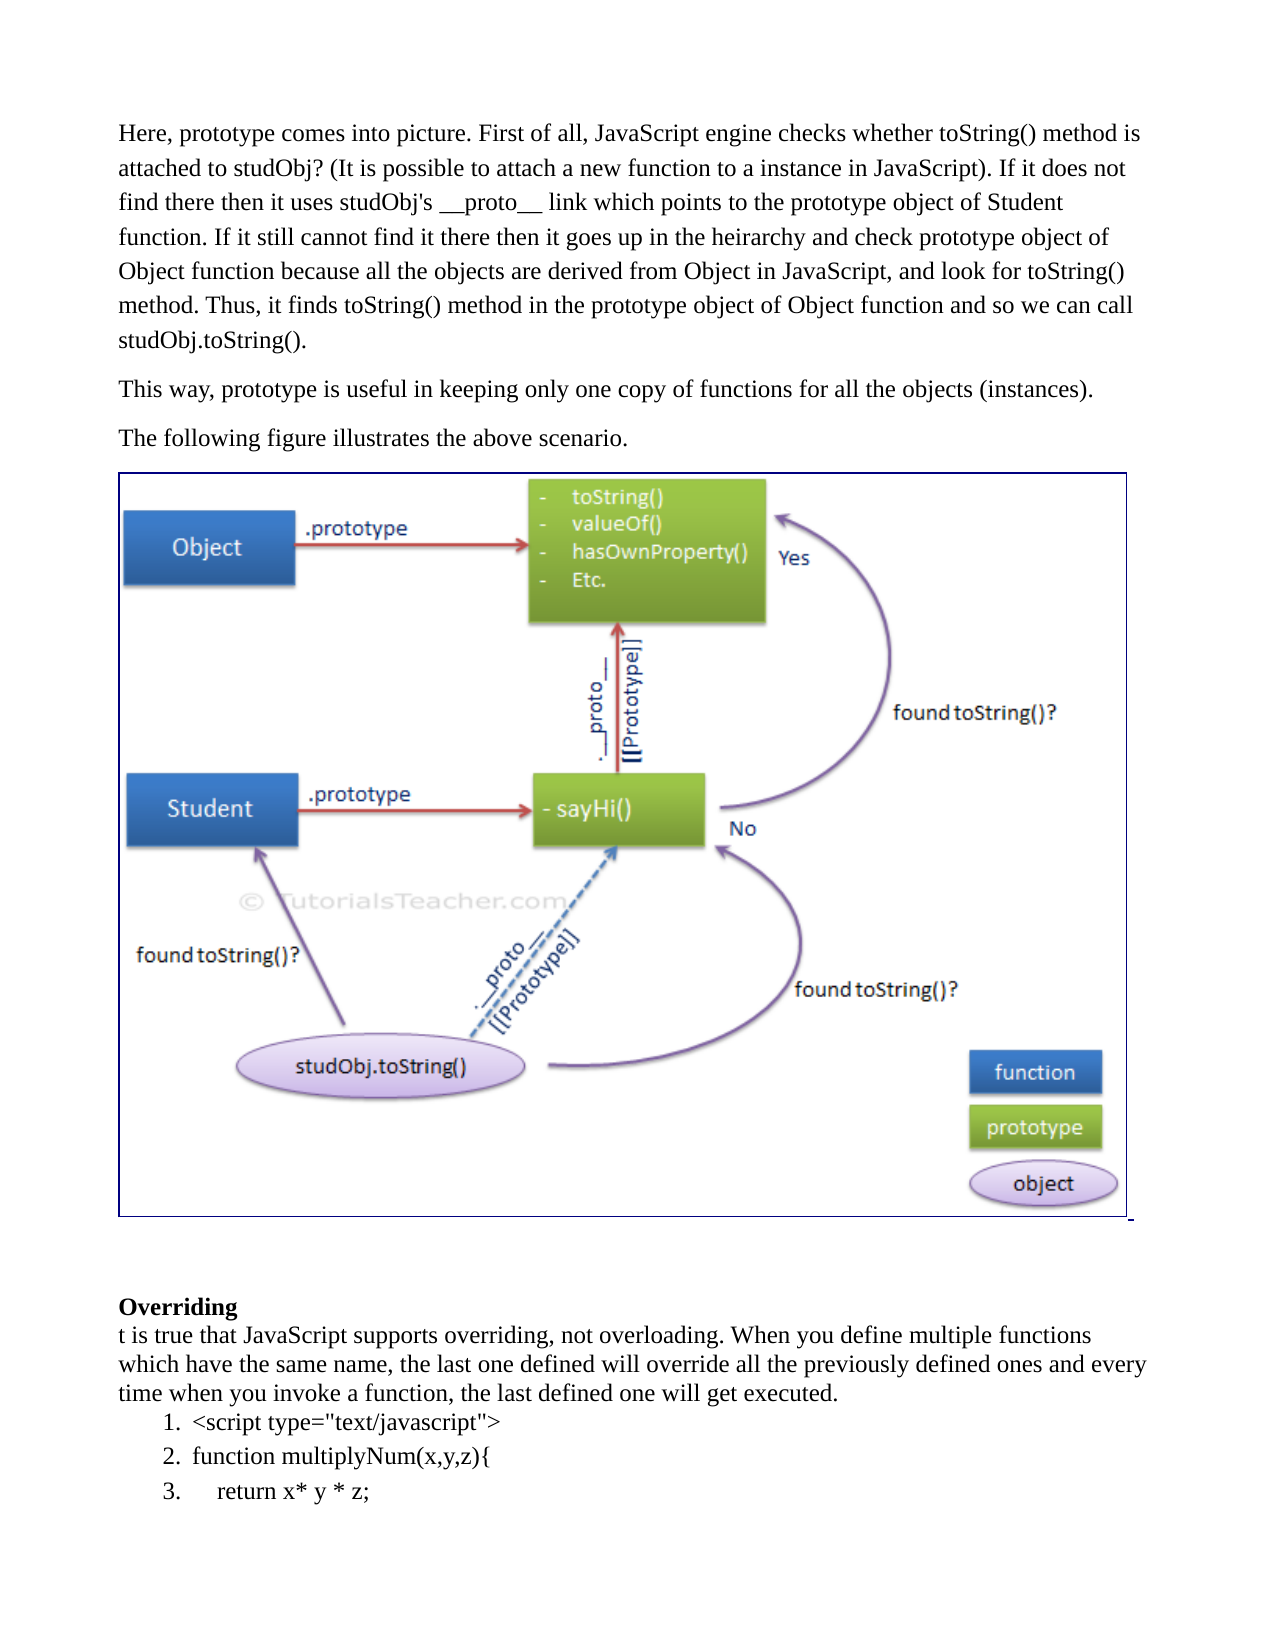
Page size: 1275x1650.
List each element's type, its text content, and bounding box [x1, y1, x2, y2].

list return x* y * z; [162, 1476, 1157, 1504]
list <script type="text/javascript"> [162, 1407, 1157, 1436]
list function multiplyNum(x,y,z){ [162, 1441, 1157, 1470]
text Here, prototype comes into picture. First of all, JavaScript engine checks whether toString() method is attached to studObj? (It is possible to attach a new function to a instance in JavaScript). If it does not find there then it uses studObj's __proto__ link which points to the prototype object of Student function. If it still cannot find it there then it goes up in the heirarchy and check prototype object of Object function because all the objects are derived from Object in JavaScript, and look for toString() method. Thus, it finds toString() method in the prototype object of Object function and so we can call studObj.toString(). [118, 118, 1157, 354]
text The following figure illustrates the above scenario. [118, 423, 1157, 452]
text This way, prototype is useful in keeping only one copy of functions for all the objects (instances). [118, 374, 1157, 403]
picture [120, 474, 1126, 1216]
text Overriding [118, 1292, 1157, 1321]
text t is true that JavaScript supports overriding, not overloading. When you define multiple functions which have the same name, the last one defined will override all the previously defined ones and every time when you invoke a function, the last defined one will get executed. [118, 1321, 1157, 1407]
